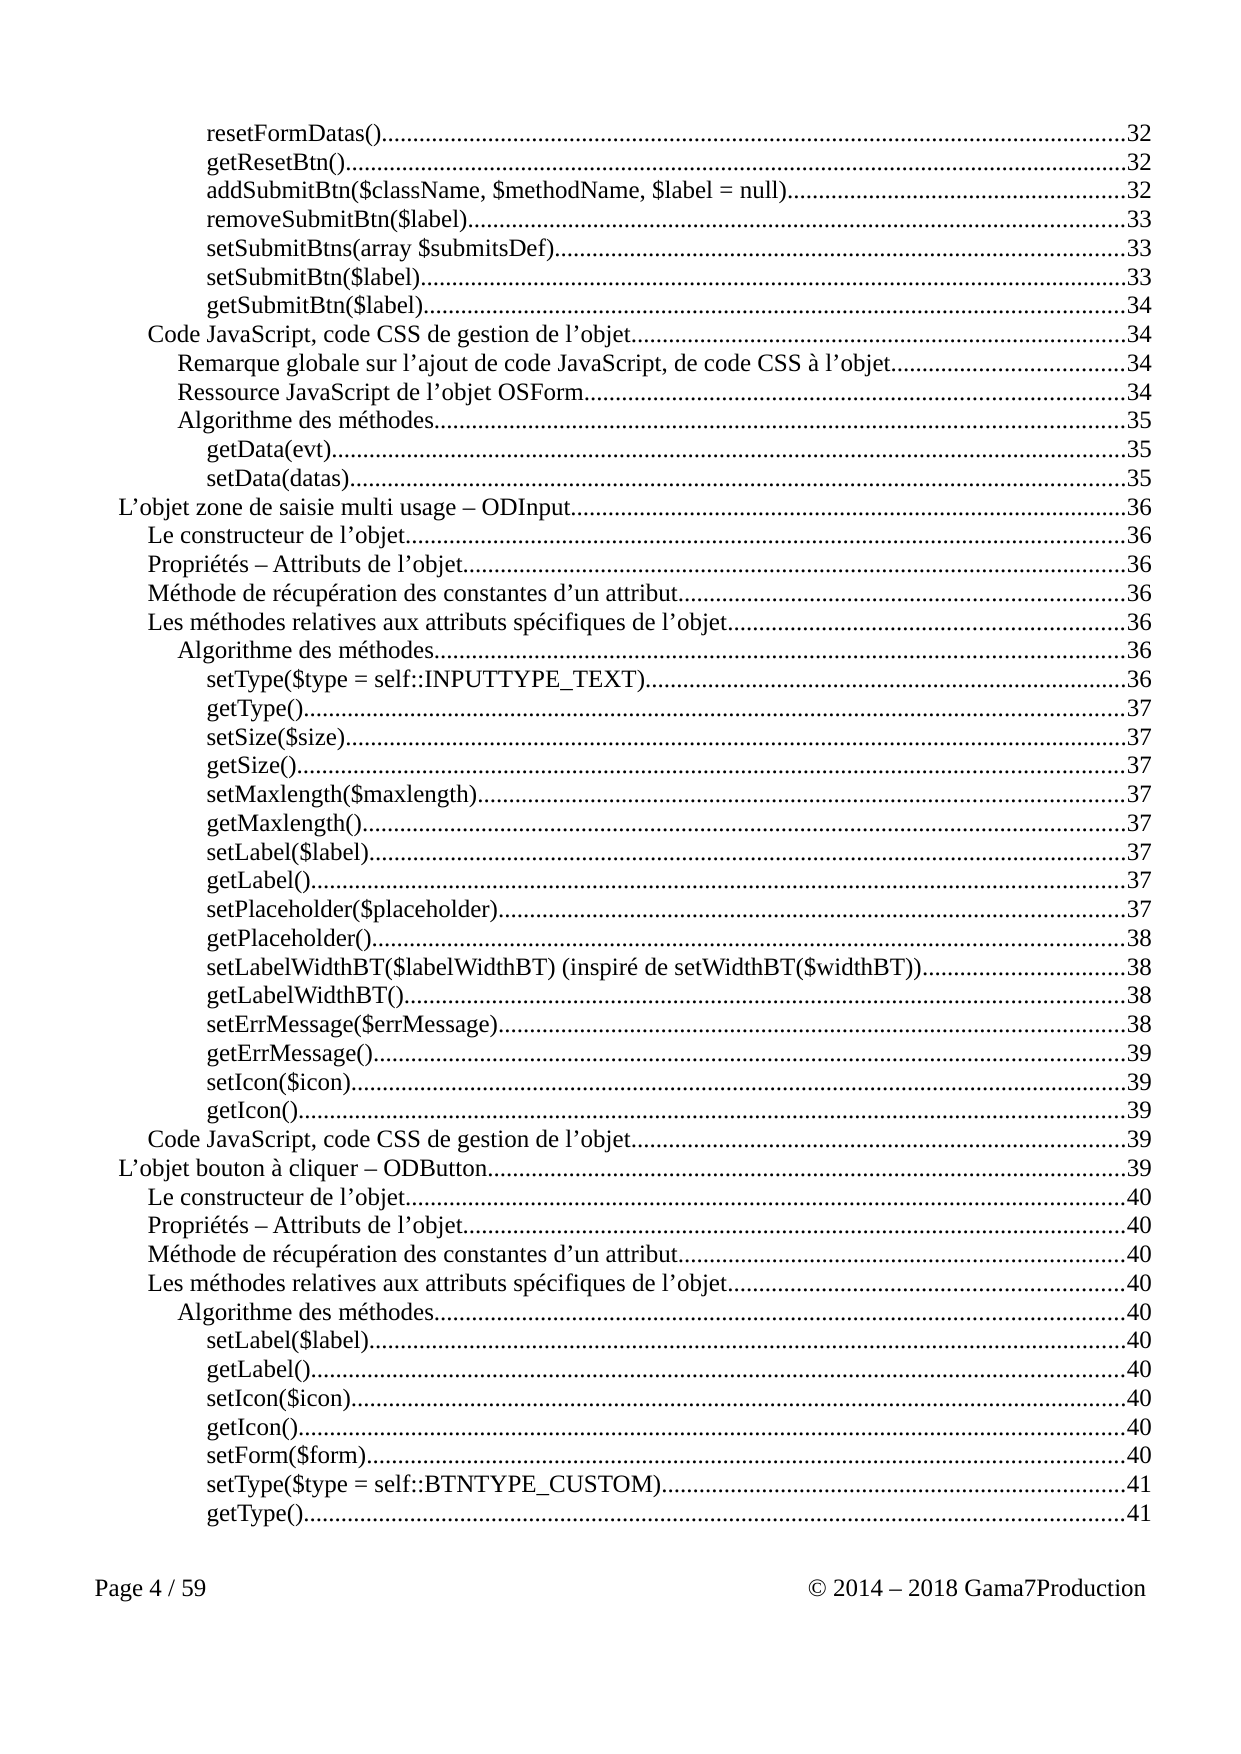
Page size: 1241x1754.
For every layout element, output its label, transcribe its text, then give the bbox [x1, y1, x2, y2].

text getLabel() 40 [206, 1354, 1152, 1383]
text getType() 37 [206, 693, 1152, 722]
text Le constructeur de l’objet 40 [147, 1182, 1152, 1211]
text Le constructeur de l’objet 36 [147, 521, 1152, 549]
text Code JavaScript, code CSS de gestion de l’objet 39 [147, 1124, 1152, 1153]
text getResetBtn() 32 [206, 147, 1152, 176]
text setIcon($icon) 39 [206, 1067, 1152, 1096]
text resetFormDatas() 32 [206, 118, 1152, 147]
text getSubmitBtn($label) 34 [206, 291, 1152, 319]
text setForm($form) 40 [206, 1441, 1152, 1469]
text getLabel() 37 [206, 866, 1152, 894]
text Les méthodes relatives aux attributs spécifiques de l’objet 36 [147, 607, 1152, 636]
text setData(datas) 35 [206, 463, 1152, 492]
text getIcon() 39 [206, 1096, 1152, 1124]
text Remarque globale sur l’ajout de code JavaScript, de code CSS à l’objet 34 [177, 348, 1152, 377]
text setLabel($label) 40 [206, 1326, 1152, 1354]
text setIcon($icon) 40 [206, 1383, 1152, 1412]
text setPlaceholder($placeholder) 37 [206, 894, 1152, 923]
text setSubmitBtn($label) 33 [206, 262, 1152, 291]
text removeSubmitBtn($label) 33 [206, 204, 1152, 233]
text addSubmitBtn($className, $methodName, $label = null) 32 [206, 176, 1152, 204]
text Propriétés – Attributs de l’objet 40 [147, 1211, 1152, 1239]
text getMaxlength() 37 [206, 808, 1152, 837]
text setErrMessage($errMessage) 38 [206, 1009, 1152, 1038]
text L’objet bouton à cliquer – ODButton 39 [118, 1153, 1152, 1182]
text getLabelWidthBT() 38 [206, 981, 1152, 1009]
text Ressource JavaScript de l’objet OSForm 34 [177, 377, 1152, 406]
text Les méthodes relatives aux attributs spécifiques de l’objet 40 [147, 1268, 1152, 1297]
text Méthode de récupération des constantes d’un attribut 40 [147, 1239, 1152, 1268]
text setLabelWidthBT($labelWidthBT) (inspiré de setWidthBT($widthBT)) 38 [206, 952, 1152, 981]
text Algorithme des méthodes 35 [177, 406, 1152, 434]
text Algorithme des méthodes 36 [177, 636, 1152, 664]
text Méthode de récupération des constantes d’un attribut 36 [147, 578, 1152, 607]
text setLabel($label) 37 [206, 837, 1152, 866]
text setType($type = self::INPUTTYPE_TEXT) 36 [206, 664, 1152, 693]
text setSize($size) 37 [206, 722, 1152, 751]
text getData(evt) 35 [206, 434, 1152, 463]
text setType($type = self::BTNTYPE_CUSTOM) 41 [206, 1469, 1152, 1498]
text Propriétés – Attributs de l’objet 36 [147, 549, 1152, 578]
text getType() 41 [206, 1498, 1152, 1527]
text getIcon() 40 [206, 1412, 1152, 1441]
text Algorithme des méthodes 40 [177, 1297, 1152, 1326]
text L’objet zone de saisie multi usage – ODInput 36 [118, 492, 1152, 521]
text Code JavaScript, code CSS de gestion de l’objet 34 [147, 319, 1152, 348]
text getPlaceholder() 38 [206, 923, 1152, 952]
text getErrMessage() 39 [206, 1038, 1152, 1067]
text getSize() 37 [206, 751, 1152, 779]
text setSubmitBtns(array $submitsDef) 33 [206, 233, 1152, 262]
text setMaxlength($maxlength) 37 [206, 779, 1152, 808]
